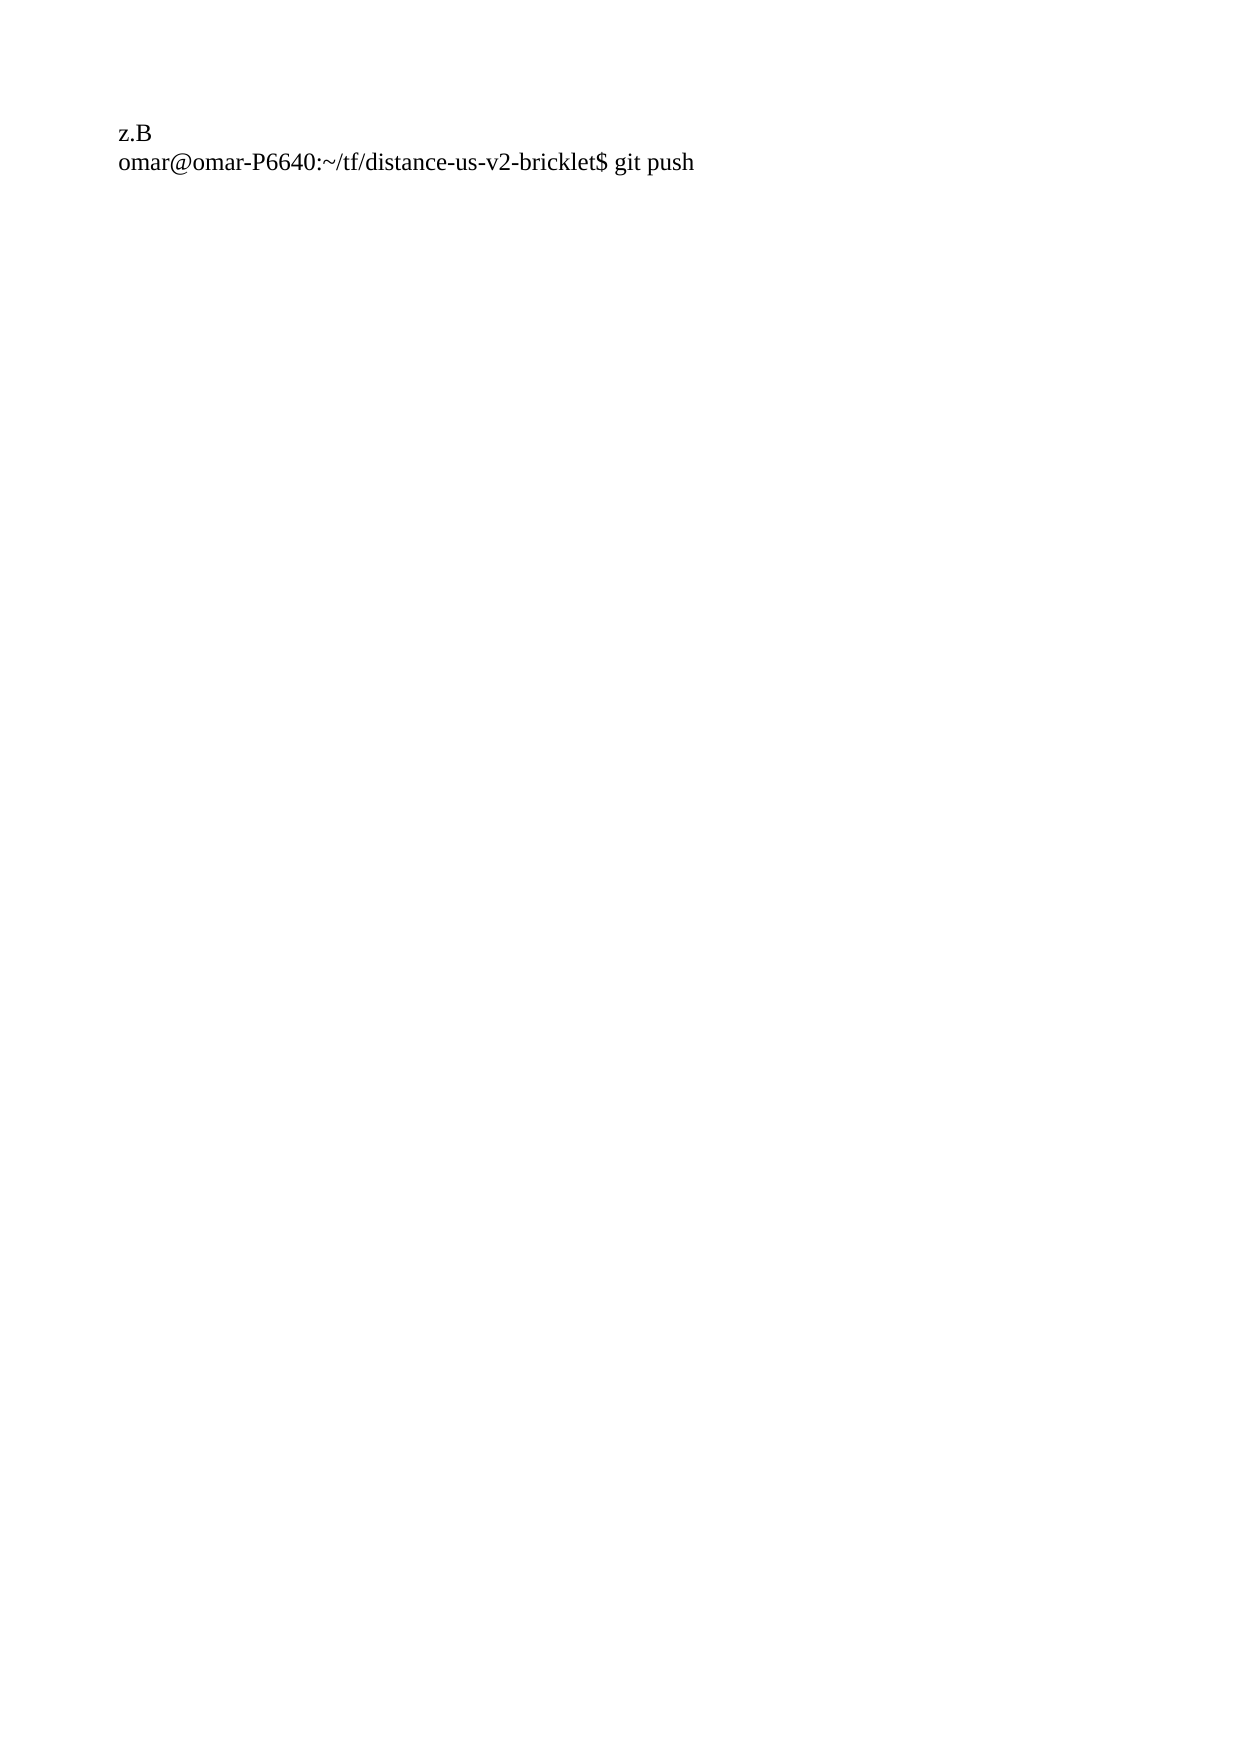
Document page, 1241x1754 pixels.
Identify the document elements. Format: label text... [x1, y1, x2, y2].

text z.B [118, 118, 1122, 147]
text omar@omar-P6640:~/tf/distance-us-v2-bricklet$ git push [118, 147, 1122, 176]
